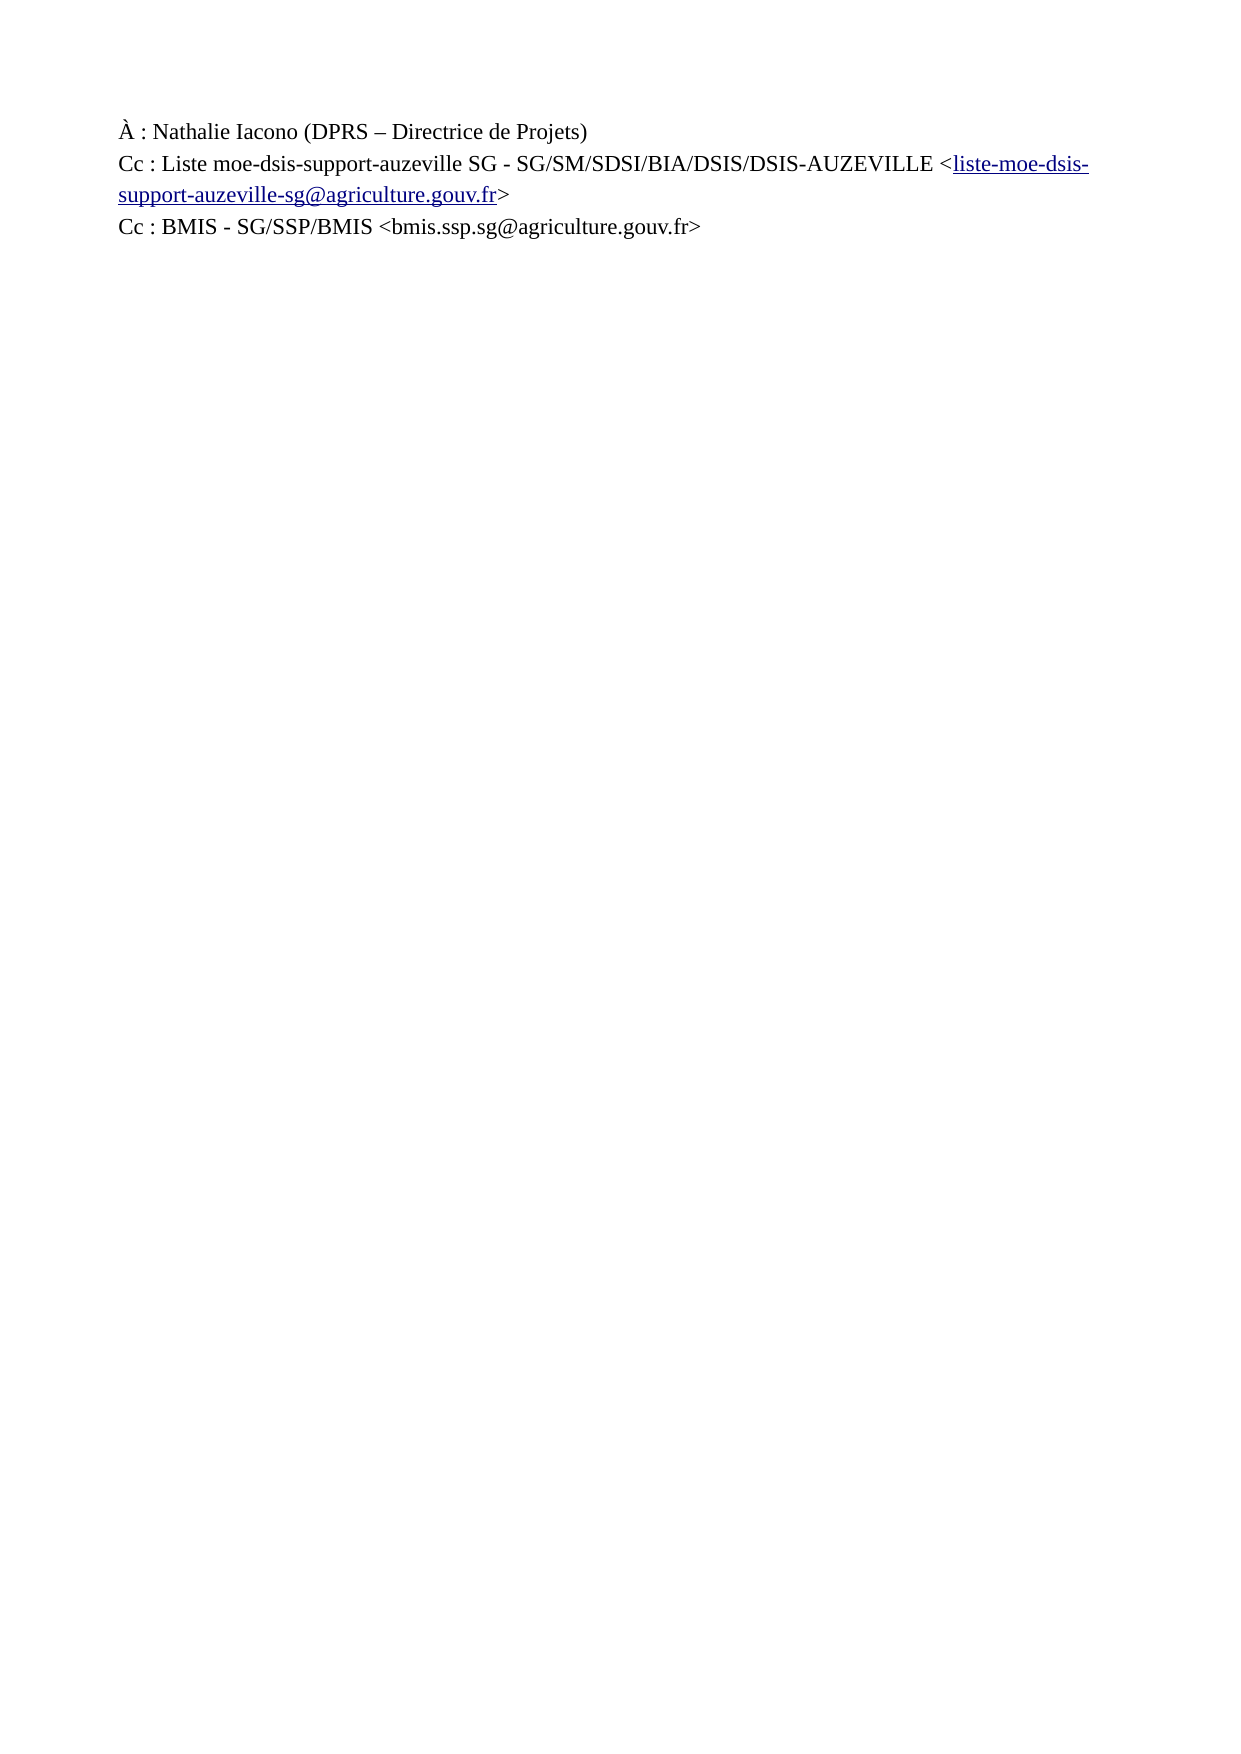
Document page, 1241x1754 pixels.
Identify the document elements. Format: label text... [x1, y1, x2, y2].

text À : Nathalie Iacono (DPRS – Directrice de Projets) Cc : Liste moe-dsis-support-auzeville SG - SG/SM/SDSI/BIA/DSIS/DSIS-AUZEVILLE <liste-moe-dsis-support-auzeville-sg@agriculture.gouv.fr> Cc : BMIS - SG/SSP/BMIS <bmis.ssp.sg@agriculture.gouv.fr> [118, 118, 1122, 239]
